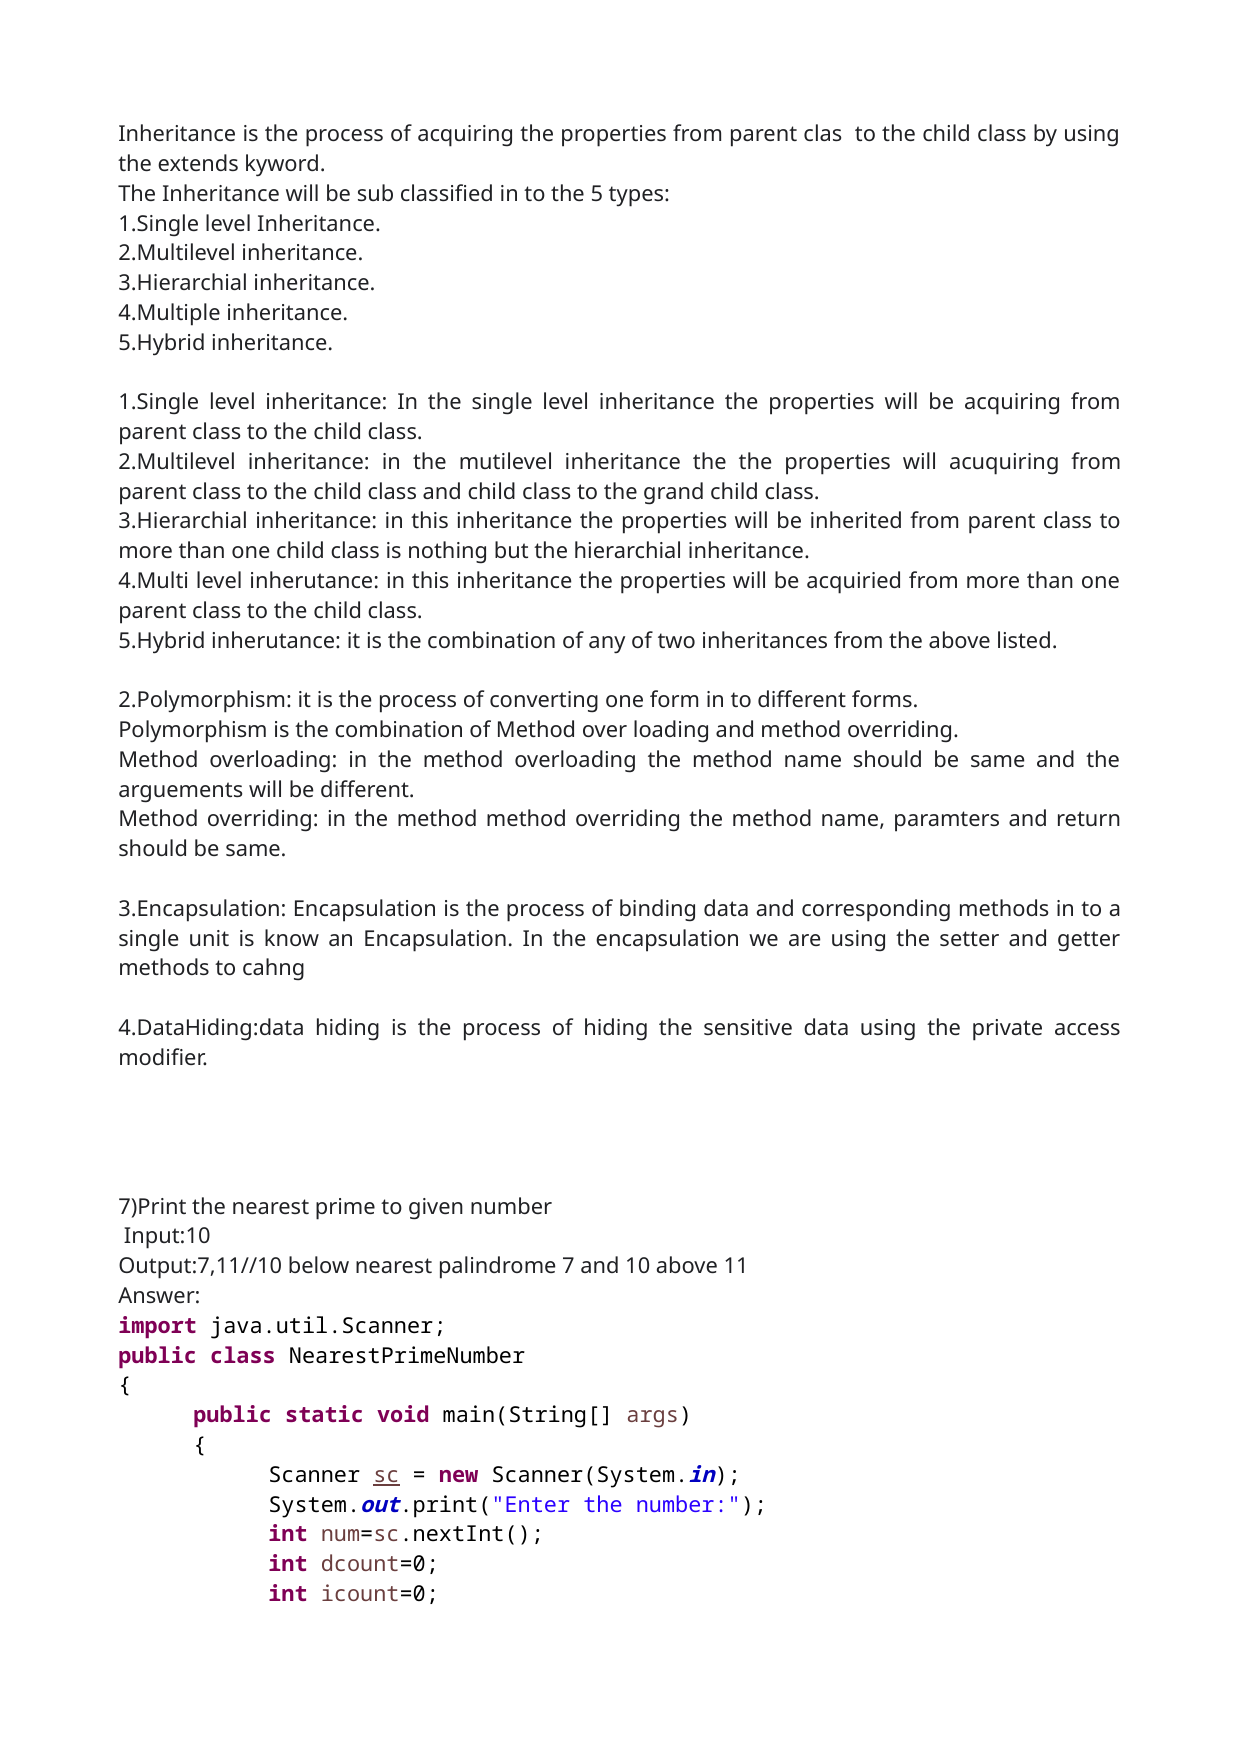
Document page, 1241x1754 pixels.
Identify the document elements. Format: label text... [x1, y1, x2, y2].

text 2.Multilevel inheritance: in the mutilevel inheritance the the properties will acuquiring from parent class to the child class and child class to the grand child class. [118, 446, 1122, 505]
text 2.Multilevel inheritance. [118, 237, 1122, 267]
text Method overriding: in the method method overriding the method name, paramters and return should be same. [118, 803, 1122, 863]
text Scanner sc = new Scanner(System.in); [118, 1459, 1122, 1488]
text 2.Polymorphism: it is the process of converting one form in to different forms. [118, 684, 1122, 714]
text int num=sc.nextInt(); [118, 1518, 1122, 1548]
text { [118, 1369, 1122, 1399]
text int dcount=0; [118, 1548, 1122, 1578]
text public class NearestPrimeNumber [118, 1339, 1122, 1369]
text 5.Hybrid inherutance: it is the combination of any of two inheritances from the above listed. [118, 624, 1122, 654]
text 1.Single level Inheritance. [118, 207, 1122, 237]
text 3.Encapsulation: Encapsulation is the process of binding data and corresponding methods in to a single unit is know an Encapsulation. In the encapsulation we are using the setter and getter methods to cahng [118, 893, 1122, 982]
text 1.Single level inheritance: In the single level inheritance the properties will be acquiring from parent class to the child class. [118, 386, 1122, 446]
text The Inheritance will be sub classified in to the 5 types: [118, 178, 1122, 207]
text Polymorphism is the combination of Method over loading and method overriding. [118, 714, 1122, 744]
text 4.DataHiding:data hiding is the process of hiding the sensitive data using the private access modifier. [118, 1012, 1122, 1071]
text Method overloading: in the method overloading the method name should be same and the arguements will be different. [118, 744, 1122, 803]
text 7)Print the nearest prime to given number [118, 1191, 1122, 1220]
text public static void main(String[] args) [118, 1399, 1122, 1429]
text 4.Multi level inherutance: in this inheritance the properties will be acquiried from more than one parent class to the child class. [118, 565, 1122, 624]
text int icount=0; [118, 1578, 1122, 1608]
text import java.util.Scanner; [118, 1310, 1122, 1339]
text Inheritance is the process of acquiring the properties from parent clas to the child class by using the extends kyword. [118, 118, 1122, 178]
text { [118, 1429, 1122, 1459]
text 4.Multiple inheritance. [118, 297, 1122, 327]
text System.out.print("Enter the number:"); [118, 1488, 1122, 1518]
text 3.Hierarchial inheritance: in this inheritance the properties will be inherited from parent class to more than one child class is nothing but the hierarchial inheritance. [118, 505, 1122, 565]
text Answer: [118, 1280, 1122, 1310]
text 3.Hierarchial inheritance. [118, 267, 1122, 297]
text 5.Hybrid inheritance. [118, 327, 1122, 356]
text Input:10 [118, 1220, 1122, 1250]
text Output:7,11//10 below nearest palindrome 7 and 10 above 11 [118, 1250, 1122, 1280]
